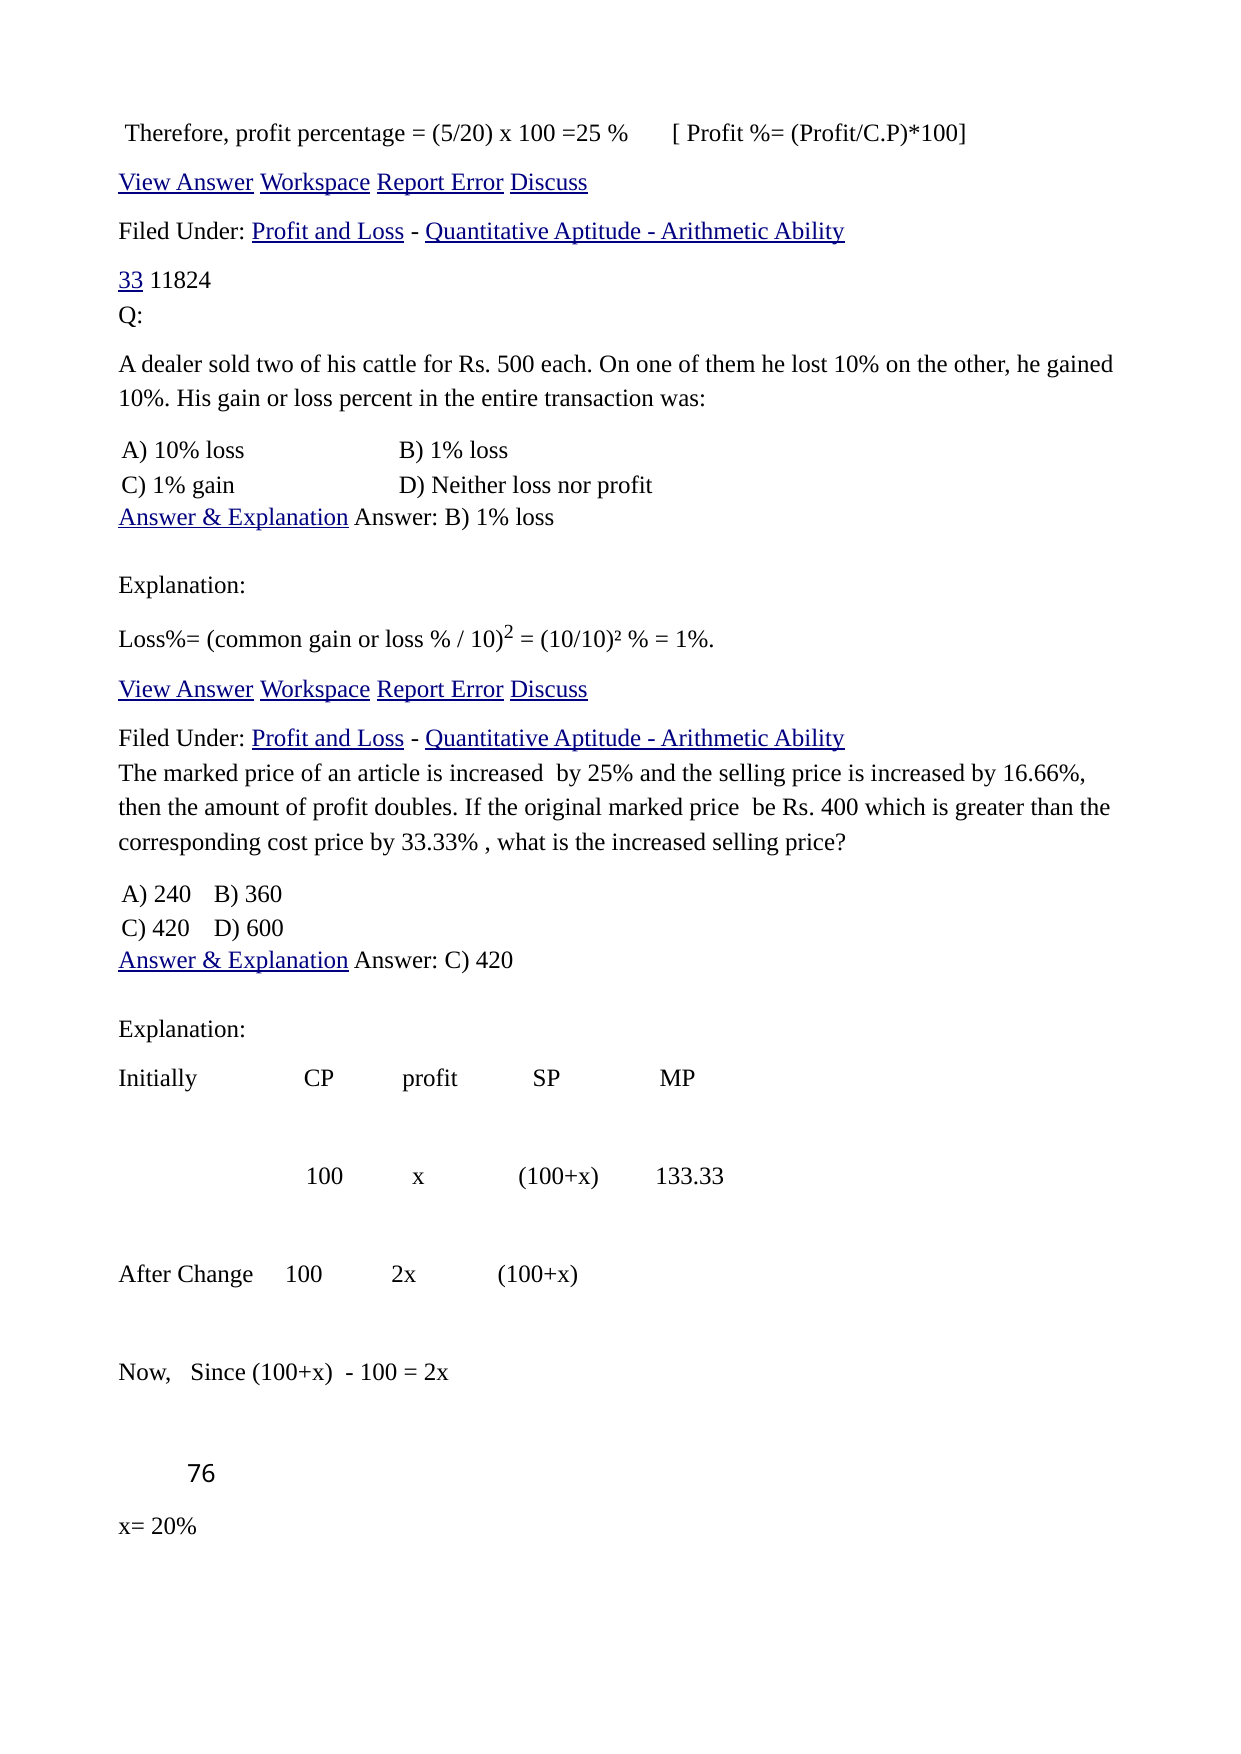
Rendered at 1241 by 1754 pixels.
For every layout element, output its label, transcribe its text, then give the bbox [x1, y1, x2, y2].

table_header B) 1% loss [396, 433, 673, 467]
text After Change 100 2x (100+x) [118, 1259, 1122, 1288]
table_header A) 10% loss [118, 433, 396, 467]
text 76 [118, 1456, 1122, 1490]
table_cell D) Neither loss nor profit [396, 467, 673, 502]
text Answer & Explanation Answer: B) 1% loss Explanation: [118, 502, 1122, 599]
text A dealer sold two of his cattle for Rs. 500 each. On one of them he lost 10% on the other, he gained 10%. His gain or loss percent in the entire transaction was: [118, 349, 1122, 412]
text Filed Under: Profit and Loss - Quantitative Aptitude - Arithmetic Ability [118, 216, 1122, 245]
table_cell C) 420 [118, 911, 211, 945]
text Now, Since (100+x) - 100 = 2x [118, 1357, 1122, 1386]
text 100 x (100+x) 133.33 [118, 1161, 1122, 1190]
text The marked price of an article is increased by 25% and the selling price is increased by 16.66%, then the amount of profit doubles. If the original marked price be Rs. 400 which is greater than the corresponding cost price by 33.33% , what is the increased selling price? [118, 758, 1122, 856]
table_header B) 360 [211, 876, 303, 911]
text View Answer Workspace Report Error Discuss [118, 674, 1122, 703]
text x= 20% [118, 1511, 1122, 1540]
text Answer & Explanation Answer: C) 420 Explanation: [118, 945, 1122, 1043]
text Therefore, profit percentage = (5/20) x 100 =25 % [ Profit %= (Profit/C.P)*100] [118, 118, 1122, 147]
text 33 11824 [118, 265, 1122, 294]
text View Answer Workspace Report Error Discuss [118, 167, 1122, 196]
text Q: [118, 300, 1122, 328]
table_cell C) 1% gain [118, 467, 396, 502]
table_cell D) 600 [211, 911, 303, 945]
text Initially CP profit SP MP [118, 1063, 1122, 1092]
text Loss%= (common gain or loss % / 10)2 = (10/10)² % = 1%. [118, 619, 1122, 653]
text Filed Under: Profit and Loss - Quantitative Aptitude - Arithmetic Ability [118, 723, 1122, 752]
table_header A) 240 [118, 876, 211, 911]
